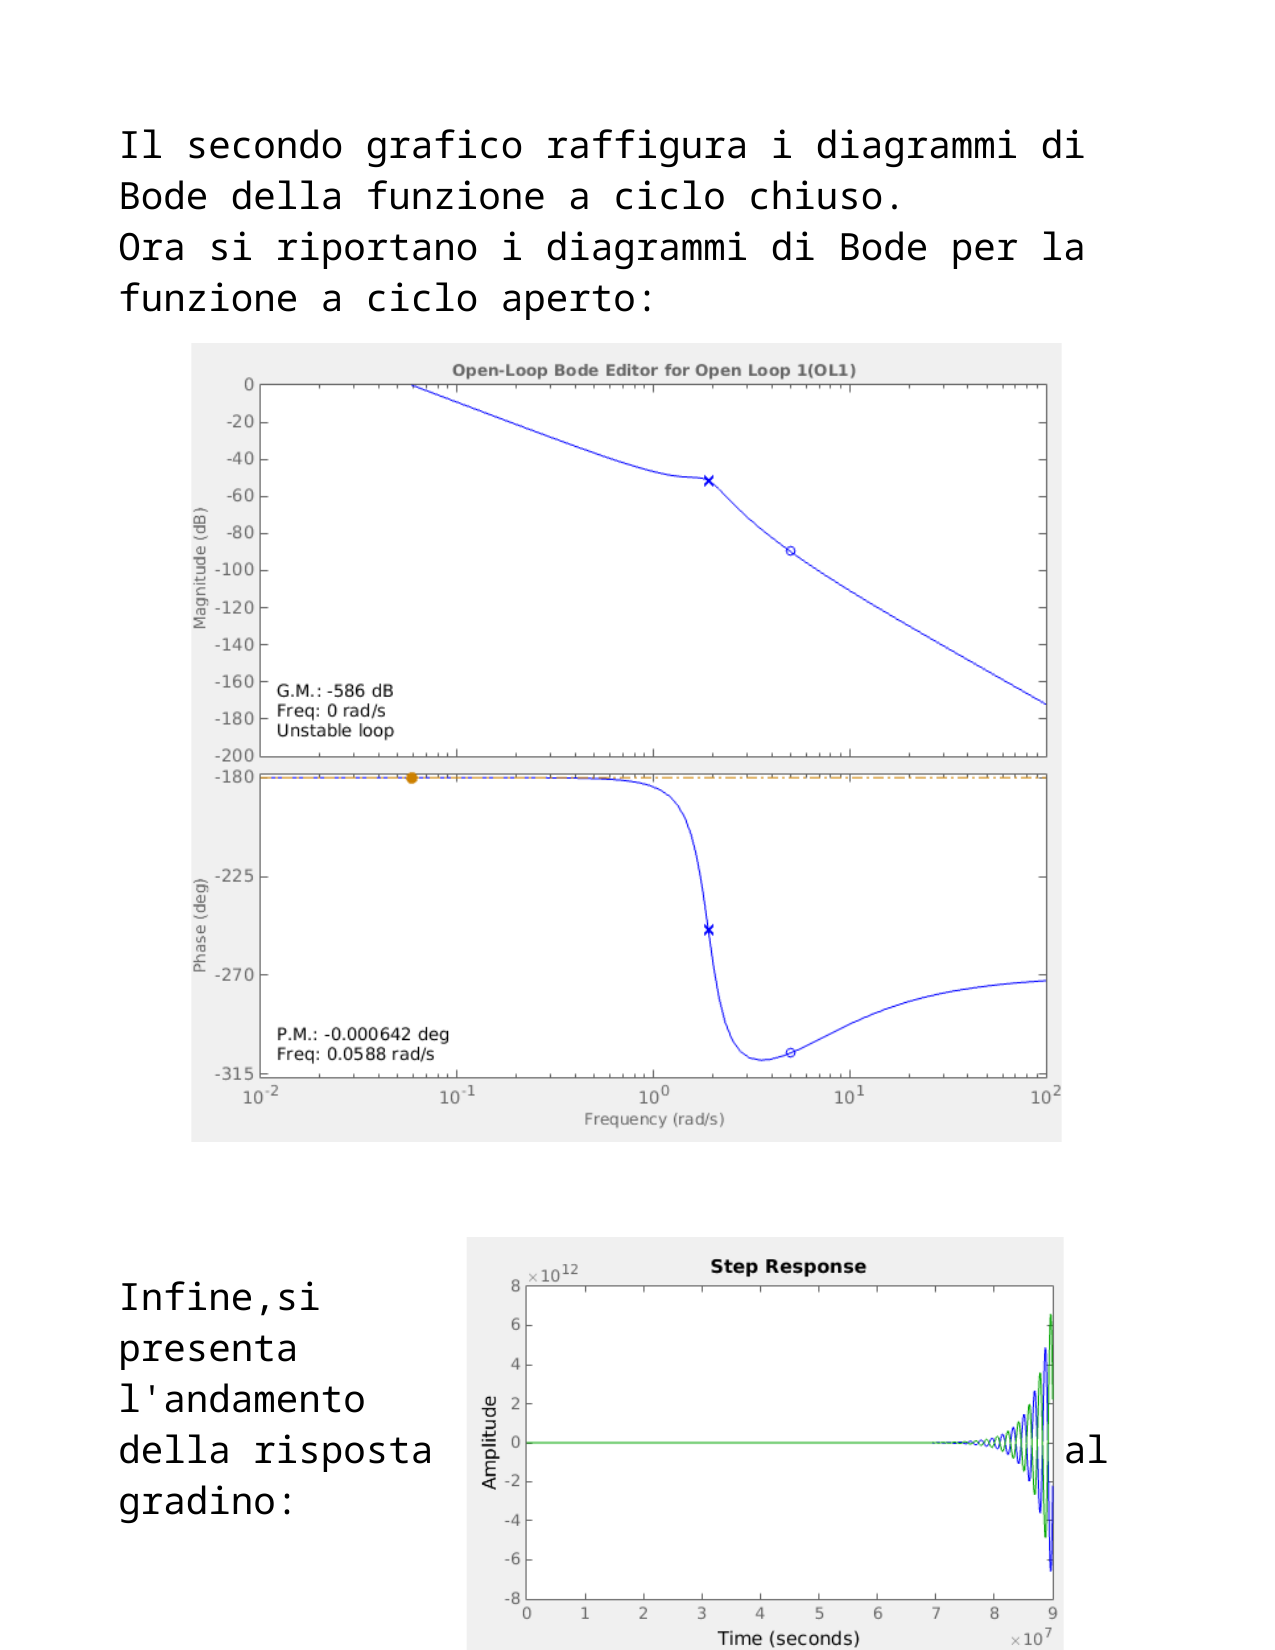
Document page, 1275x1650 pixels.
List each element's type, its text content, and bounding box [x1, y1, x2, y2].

text Infine,si presenta l'andamento della risposta al gradino: [1064, 1270, 1157, 1525]
picture [466, 1237, 1064, 1650]
text Infine,si presenta l'andamento della risposta al gradino: [118, 1270, 466, 1525]
text Ora si riportano i diagrammi di Bode per la funzione a ciclo aperto: [118, 220, 1157, 322]
text Il secondo grafico raffigura i diagrammi di Bode della funzione a ciclo chiuso. [118, 118, 1157, 220]
picture [191, 343, 1062, 1142]
